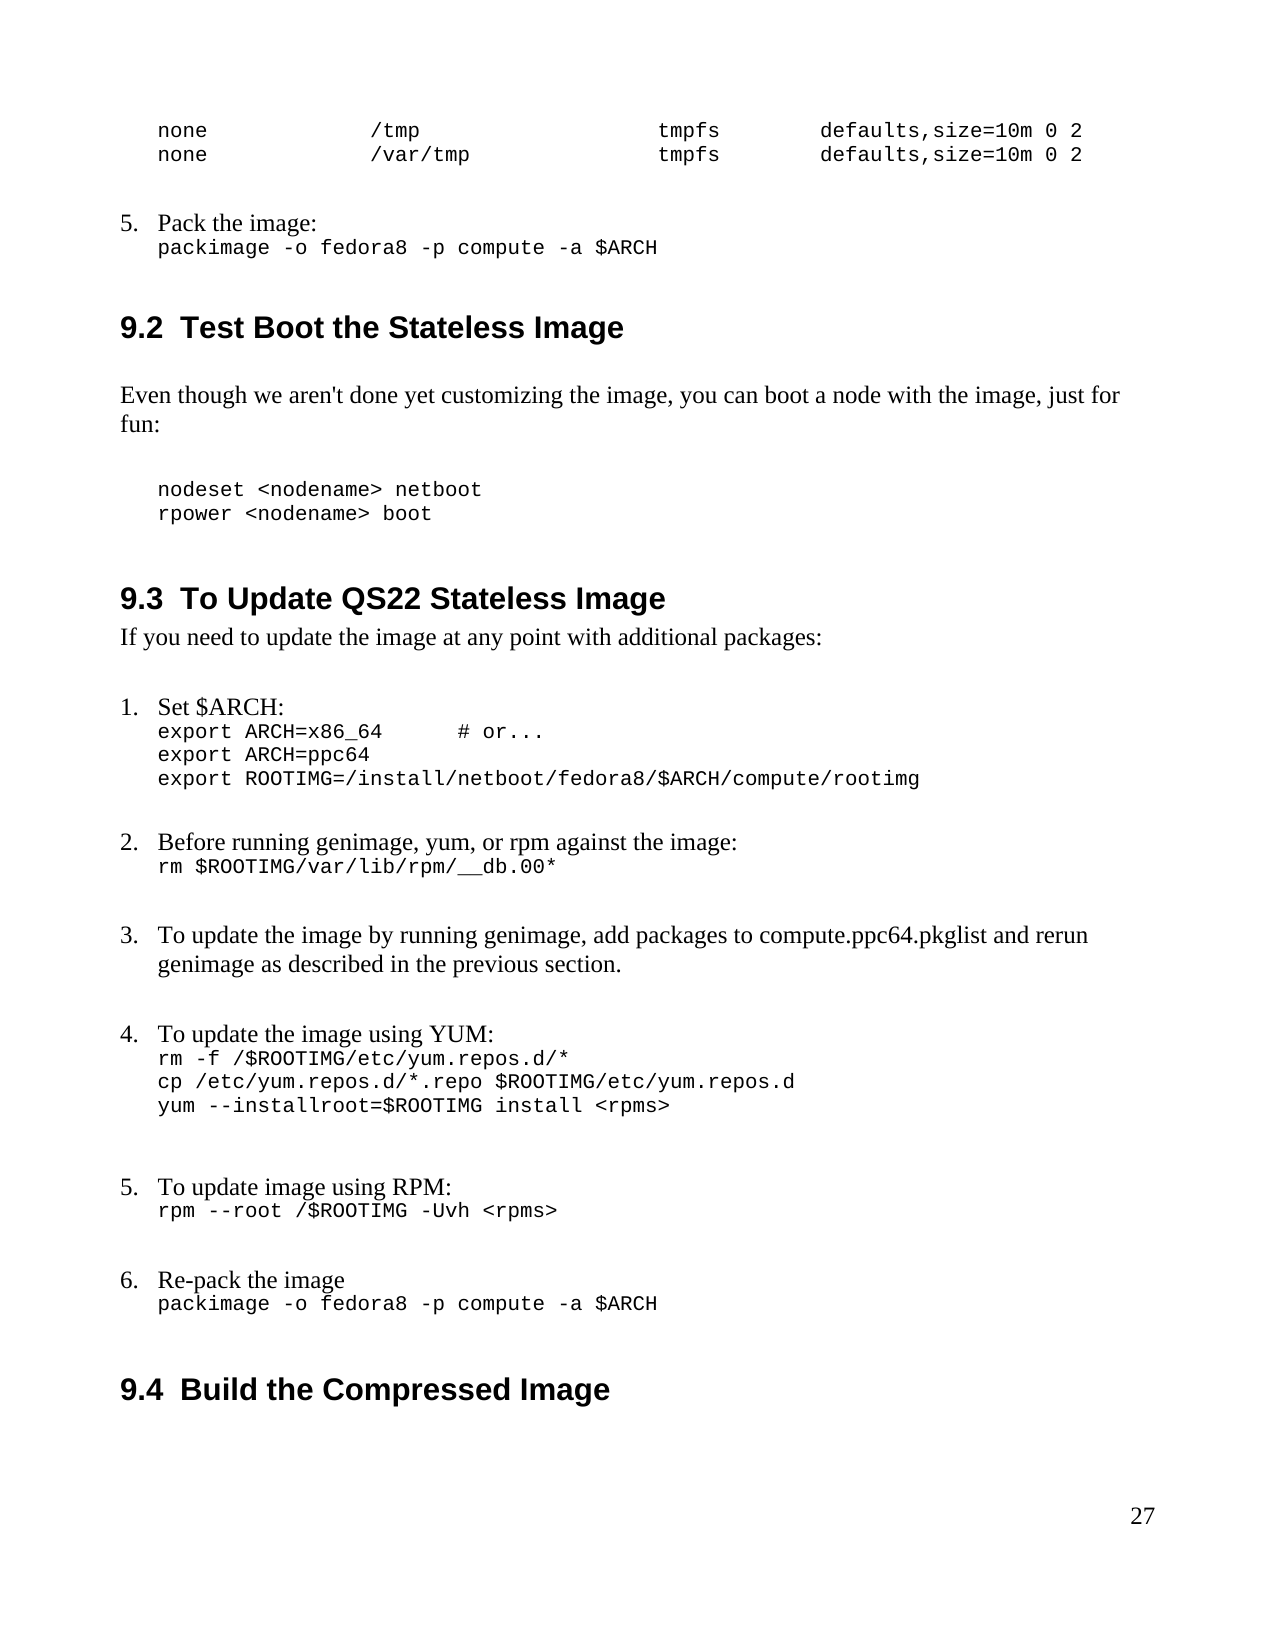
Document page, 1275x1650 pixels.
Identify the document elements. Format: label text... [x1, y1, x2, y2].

text Even though we aren't done yet customizing the image, you can boot a node with the image, just for fun: [120, 381, 1155, 438]
text yum --installroot=$ROOTIMG install <rpms> [157, 1095, 1155, 1119]
text none /tmp tmpfs defaults,size=10m 0 2 [157, 120, 1155, 144]
text rm -f /$ROOTIMG/etc/yum.repos.d/* [157, 1048, 1155, 1072]
subtitle To Update QS22 Stateless Image [120, 580, 1155, 616]
text rpower <nodename> boot [157, 503, 1155, 527]
text rpm --root /$ROOTIMG -Uvh <rpms> [157, 1200, 1155, 1224]
list To update image using RPM: [120, 1172, 1155, 1200]
text cp /etc/yum.repos.d/*.repo $ROOTIMG/etc/yum.repos.d [157, 1072, 1155, 1095]
subtitle Test Boot the Stateless Image [120, 309, 1155, 346]
list Pack the image: [120, 208, 1155, 237]
list To update the image using YUM: [120, 1019, 1155, 1048]
list Before running genimage, yum, or rpm against the image: [120, 827, 1155, 856]
list To update the image by running genimage, add packages to compute.ppc64.pkglist and rerun genimage as described in the previous section. [120, 920, 1155, 978]
text If you need to update the image at any point with additional packages: [120, 622, 1155, 651]
text export ARCH=x86_64 # or... [157, 721, 1155, 744]
text export ROOTIMG=/install/netboot/fedora8/$ARCH/compute/rootimg [157, 768, 1155, 792]
text packimage -o fedora8 -p compute -a $ARCH [157, 1293, 1155, 1317]
text packimage -o fedora8 -p compute -a $ARCH [157, 237, 1155, 261]
list Set $ARCH: [120, 692, 1155, 721]
text none /var/tmp tmpfs defaults,size=10m 0 2 [157, 144, 1155, 167]
text rm $ROOTIMG/var/lib/rpm/__db.00* [157, 856, 1155, 880]
text export ARCH=ppc64 [157, 744, 1155, 768]
list Re-pack the image [120, 1265, 1155, 1293]
text nodeset <nodename> netboot [157, 479, 1155, 503]
subtitle Build the Compressed Image [120, 1371, 1155, 1407]
